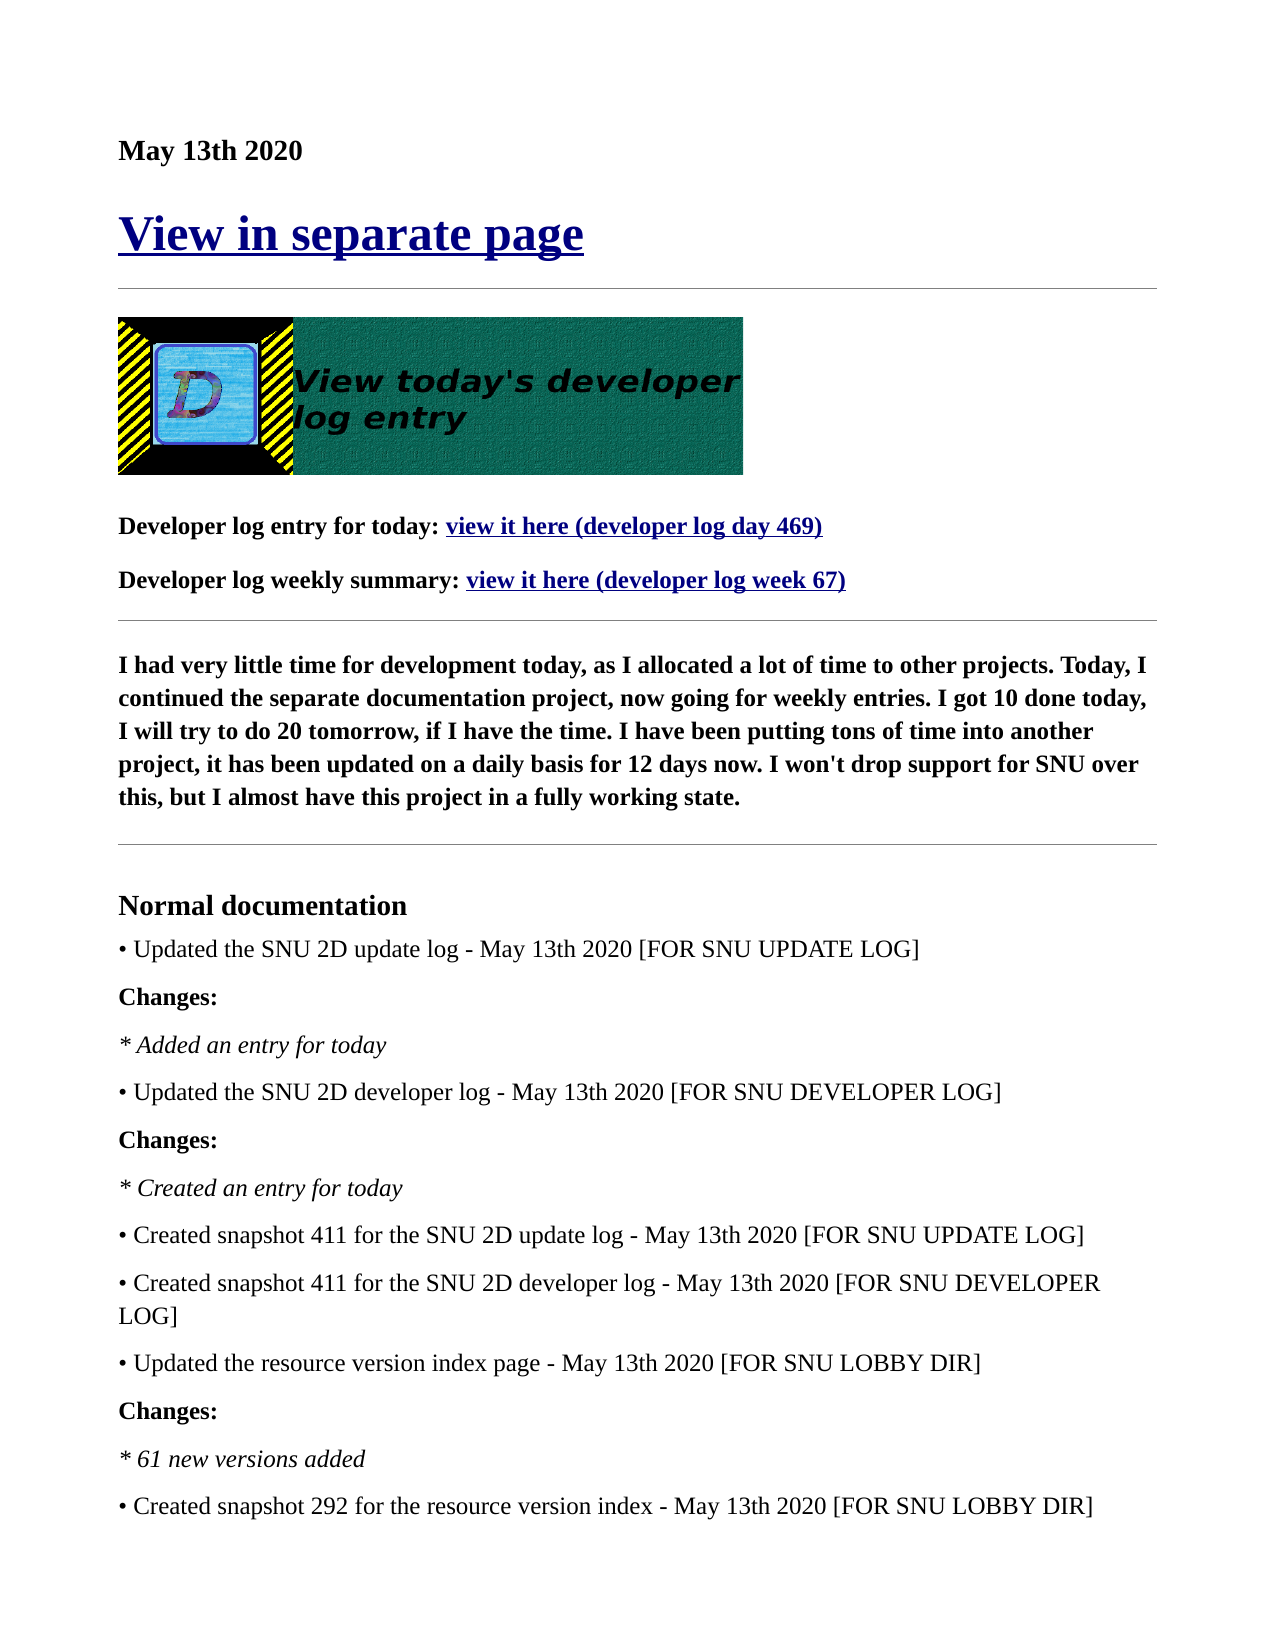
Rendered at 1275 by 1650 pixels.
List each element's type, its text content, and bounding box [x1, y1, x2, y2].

subtitle View in separate page [118, 204, 1157, 261]
text Changes: [118, 982, 1157, 1011]
text Changes: [118, 1396, 1157, 1425]
text • Created snapshot 411 for the SNU 2D developer log - May 13th 2020 [FOR SNU DEVELOPER LOG] [118, 1268, 1157, 1329]
text I had very little time for development today, as I allocated a lot of time to other projects. Today, I continued the separate documentation project, now going for weekly entries. I got 10 done today, I will try to do 20 tomorrow, if I have the time. I have been putting tons of time into another project, it has been updated on a daily basis for 12 days now. I won't drop support for SNU over this, but I almost have this project in a fully working state. [118, 650, 1157, 811]
subtitle Normal documentation [118, 888, 1157, 922]
text • Updated the SNU 2D update log - May 13th 2020 [FOR SNU UPDATE LOG] [118, 934, 1157, 963]
text • Created snapshot 292 for the resource version index - May 13th 2020 [FOR SNU LOBBY DIR] [118, 1491, 1157, 1520]
text * Created an entry for today [118, 1173, 1157, 1201]
text • Created snapshot 411 for the SNU 2D update log - May 13th 2020 [FOR SNU UPDATE LOG] [118, 1220, 1157, 1249]
picture [118, 317, 744, 475]
text * Added an entry for today [118, 1030, 1157, 1058]
text • Updated the resource version index page - May 13th 2020 [FOR SNU LOBBY DIR] [118, 1348, 1157, 1377]
subtitle Developer log weekly summary: view it here (developer log week 67) [118, 565, 1157, 593]
subtitle Developer log entry for today: view it here (developer log day 469) [118, 511, 1157, 540]
text * 61 new versions added [118, 1444, 1157, 1472]
text • Updated the SNU 2D developer log - May 13th 2020 [FOR SNU DEVELOPER LOG] [118, 1077, 1157, 1106]
subtitle May 13th 2020 [118, 133, 1157, 166]
text Changes: [118, 1125, 1157, 1154]
